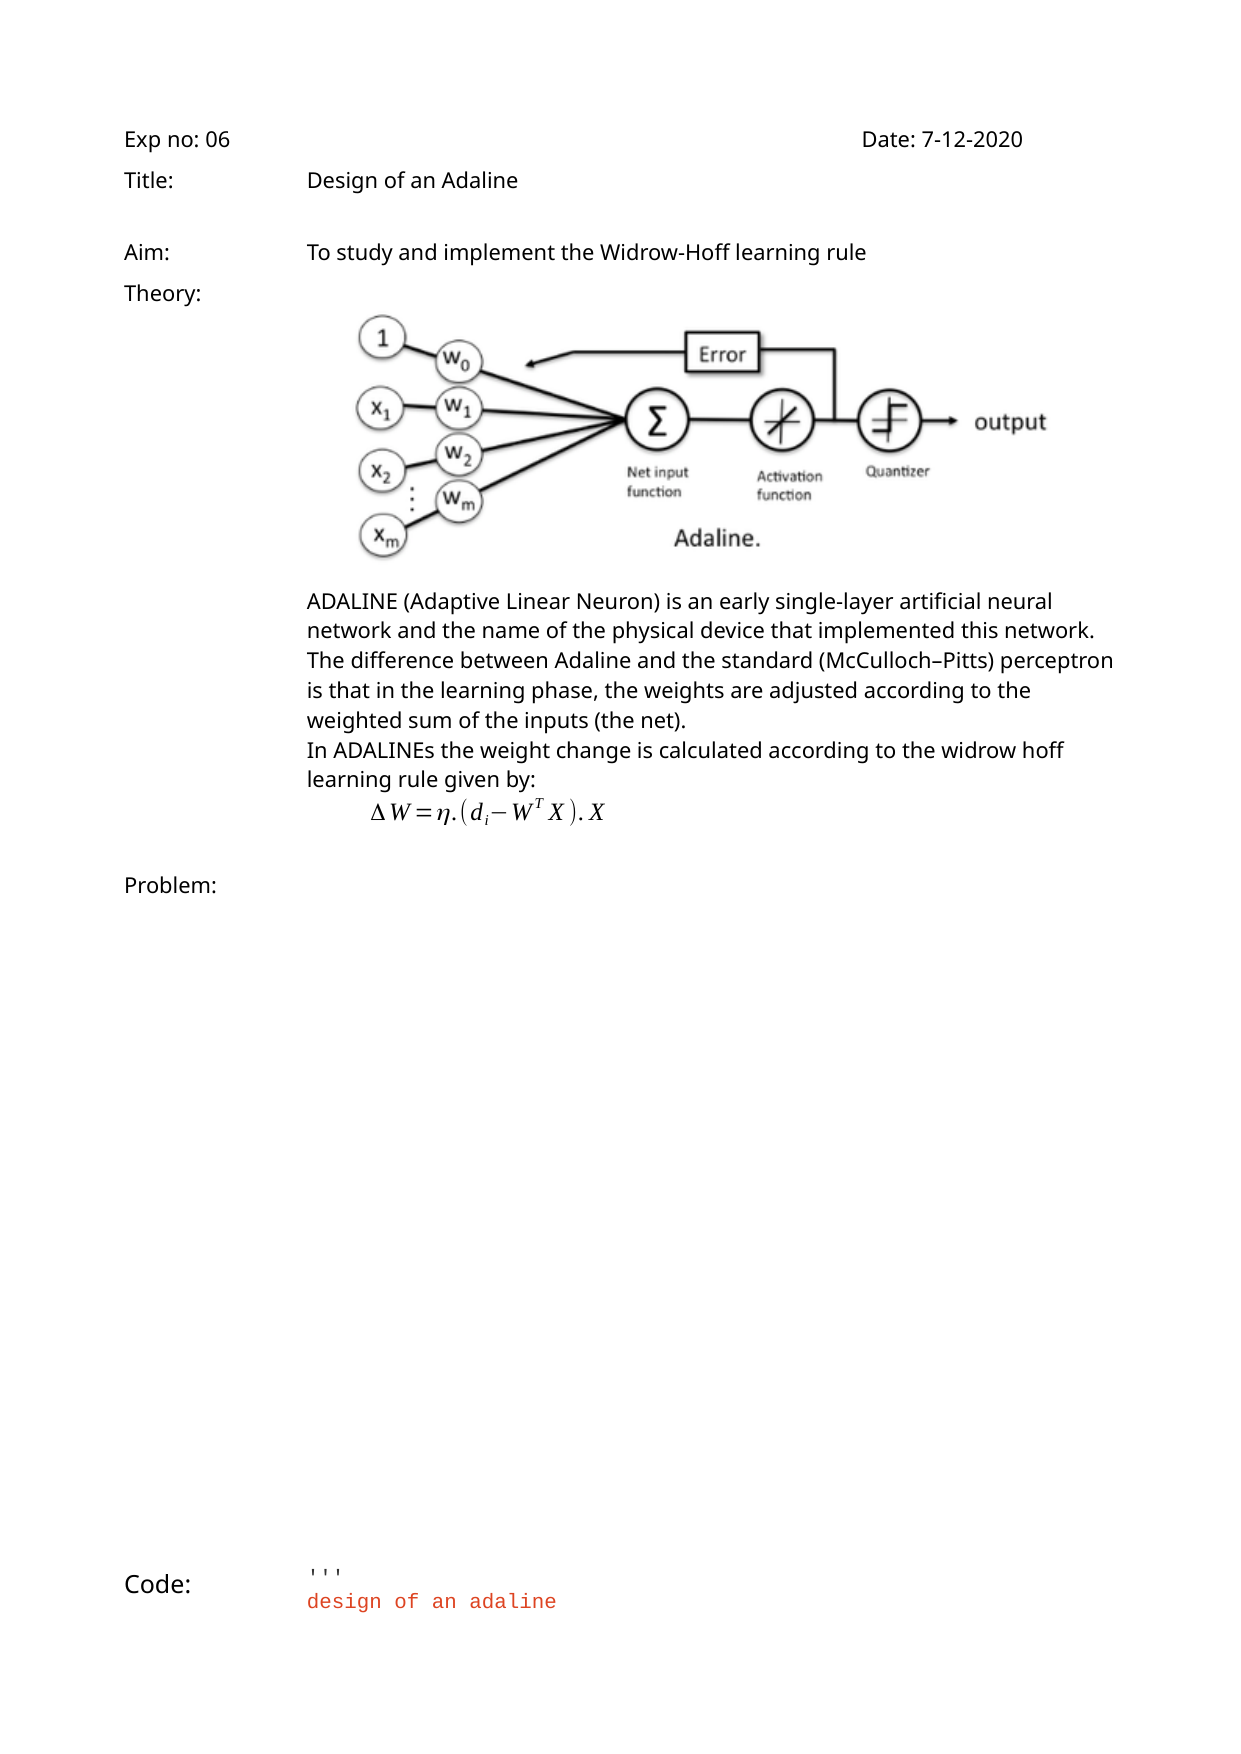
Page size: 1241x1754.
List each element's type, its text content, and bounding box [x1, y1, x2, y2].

table_header Exp no: 06 [119, 119, 301, 159]
table_cell Problem: [119, 866, 301, 1561]
table_cell Design of an Adaline [302, 161, 1123, 231]
table_cell ADALINE (Adaptive Linear Neuron) is an early single-layer artificial neural network and the name of the physical device that implemented this network. The difference between Adaline and the standard (McCulloch–Pitts) perceptron is that in the learning phase, the weights are adjusted according to the weighted sum of the inputs (the net). In ADALINEs the weight change is calculated according to the widrow hoff learning rule given by: [302, 273, 1123, 864]
table_cell Theory: [119, 273, 301, 864]
picture [312, 277, 1071, 586]
table_header Date: 7-12-2020 [857, 119, 1123, 159]
table_header [302, 119, 856, 159]
table_cell [302, 866, 1123, 1561]
table_cell ''' design of an adaline [302, 1562, 1123, 1620]
table_cell To study and implement the Widrow-Hoff learning rule [302, 232, 1123, 272]
table_cell Aim: [119, 232, 301, 272]
table_cell Code: [119, 1562, 301, 1620]
table_cell Title: [119, 161, 301, 231]
